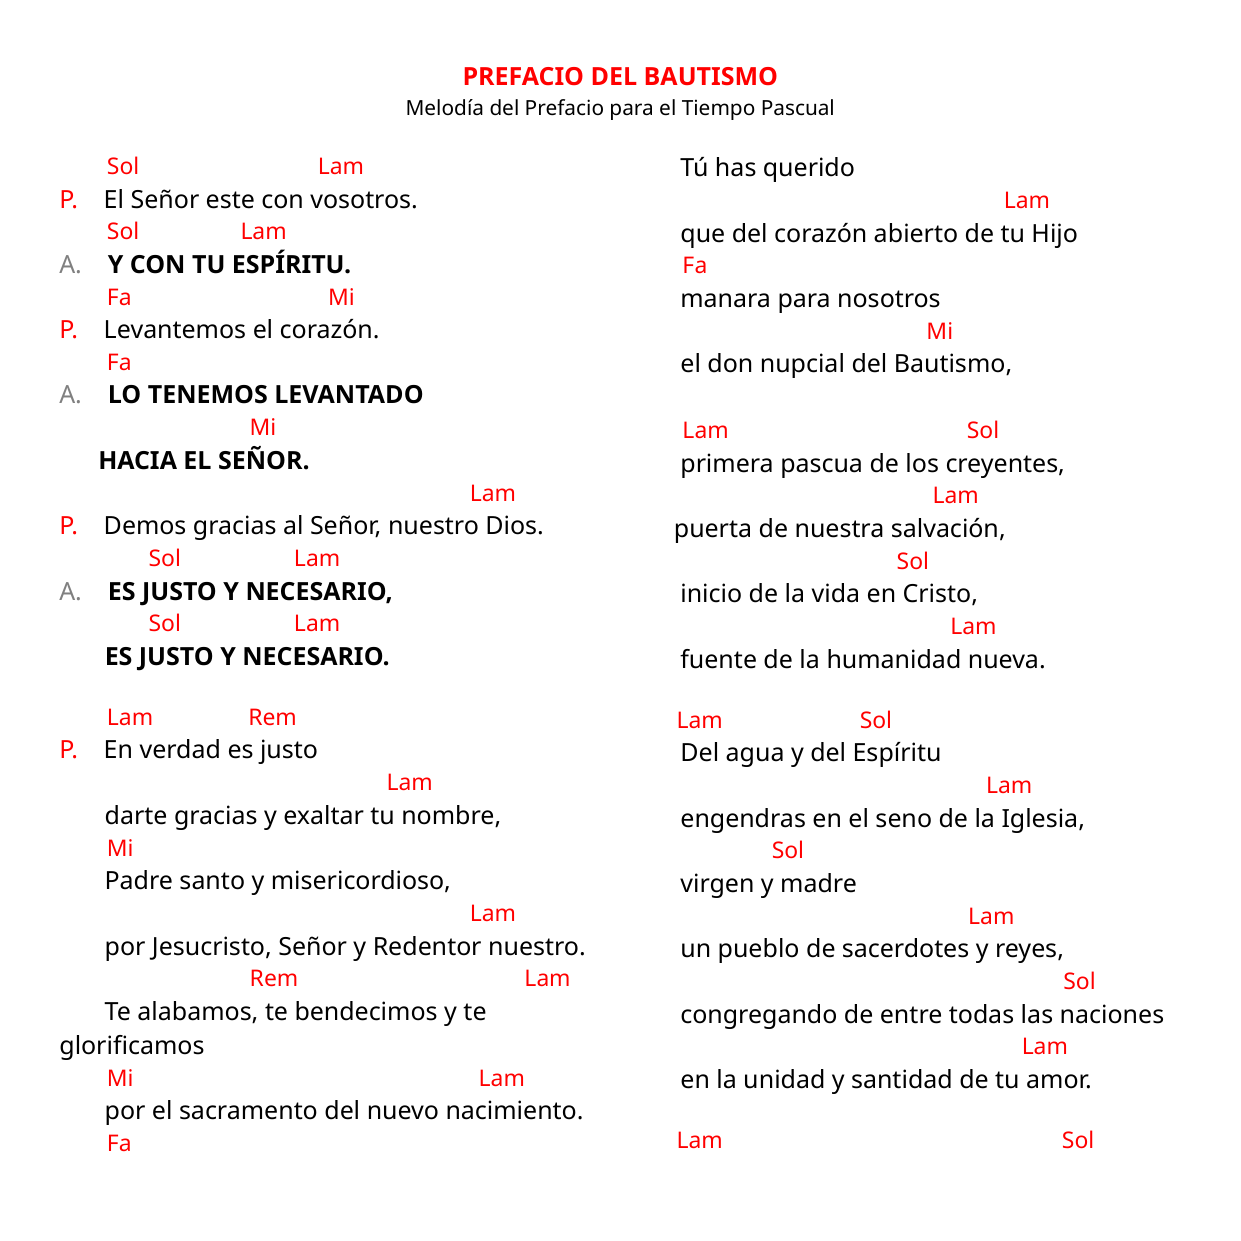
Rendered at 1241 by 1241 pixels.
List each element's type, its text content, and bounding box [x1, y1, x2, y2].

text que del corazón abierto de tu Hijo [635, 215, 1181, 249]
text Lam [635, 1030, 1181, 1062]
text ES JUSTO Y NECESARIO. [59, 638, 605, 672]
text PREFACIO DEL BAUTISMO [59, 59, 1181, 93]
text por el sacramento del nuevo nacimiento. [59, 1093, 605, 1127]
text Lam Sol [635, 704, 1181, 735]
text Sol Lam [59, 215, 605, 247]
text Sol Lam [59, 607, 605, 638]
text Sol [635, 965, 1181, 996]
text virgen y madre [635, 866, 1181, 900]
text Tú has querido [635, 150, 1181, 184]
text Lam [59, 766, 605, 797]
text Lam [635, 184, 1181, 215]
text Lam Rem [59, 701, 605, 732]
text el don nupcial del Bautismo, [635, 346, 1181, 380]
text Lam Sol [635, 414, 1181, 445]
text Sol Lam [59, 542, 605, 573]
text Rem Lam [59, 962, 605, 993]
text HACIA EL SEÑOR. [59, 442, 605, 477]
text A. Y CON TU ESPÍRITU. [59, 247, 605, 281]
text Lam [59, 477, 605, 508]
text Te alabamos, te bendecimos y te glorificamos [59, 993, 605, 1062]
text Mi [59, 411, 605, 442]
text Fa Mi [59, 281, 605, 312]
text P. Demos gracias al Señor, nuestro Dios. [59, 508, 605, 542]
text darte gracias y exaltar tu nombre, [59, 797, 605, 832]
text Sol Lam [59, 150, 605, 181]
text Del agua y del Espíritu [635, 735, 1181, 769]
text Mi [59, 832, 605, 863]
text P. El Señor este con vosotros. [59, 181, 605, 215]
text manara para nosotros [635, 281, 1181, 315]
text en la unidad y santidad de tu amor. [635, 1062, 1181, 1096]
text Fa [59, 346, 605, 377]
text A. LO TENEMOS LEVANTADO [59, 377, 605, 411]
text por Jesucristo, Señor y Redentor nuestro. [59, 928, 605, 962]
text Mi [635, 315, 1181, 346]
text P. En verdad es justo [59, 732, 605, 766]
text engendras en el seno de la Iglesia, [635, 800, 1181, 834]
text fuente de la humanidad nueva. [635, 641, 1181, 675]
text A. ES JUSTO Y NECESARIO, [59, 573, 605, 607]
text Lam [635, 769, 1181, 800]
text Padre santo y misericordioso, [59, 863, 605, 897]
text Lam [635, 610, 1181, 641]
text un pueblo de sacerdotes y reyes, [635, 931, 1181, 965]
text puerta de nuestra salvación, [635, 511, 1181, 545]
text Mi Lam [59, 1062, 605, 1093]
text P. Levantemos el corazón. [59, 312, 605, 346]
text Fa [635, 249, 1181, 281]
text Lam [635, 479, 1181, 511]
text Lam Sol [635, 1124, 1181, 1155]
text Fa [59, 1127, 605, 1158]
text congregando de entre todas las naciones [635, 996, 1181, 1030]
text Lam [59, 897, 605, 928]
text inicio de la vida en Cristo, [635, 576, 1181, 610]
text Sol [635, 834, 1181, 866]
text primera pascua de los creyentes, [635, 445, 1181, 479]
text Melodía del Prefacio para el Tiempo Pascual [59, 93, 1181, 122]
text Lam [635, 900, 1181, 931]
text Sol [635, 545, 1181, 576]
